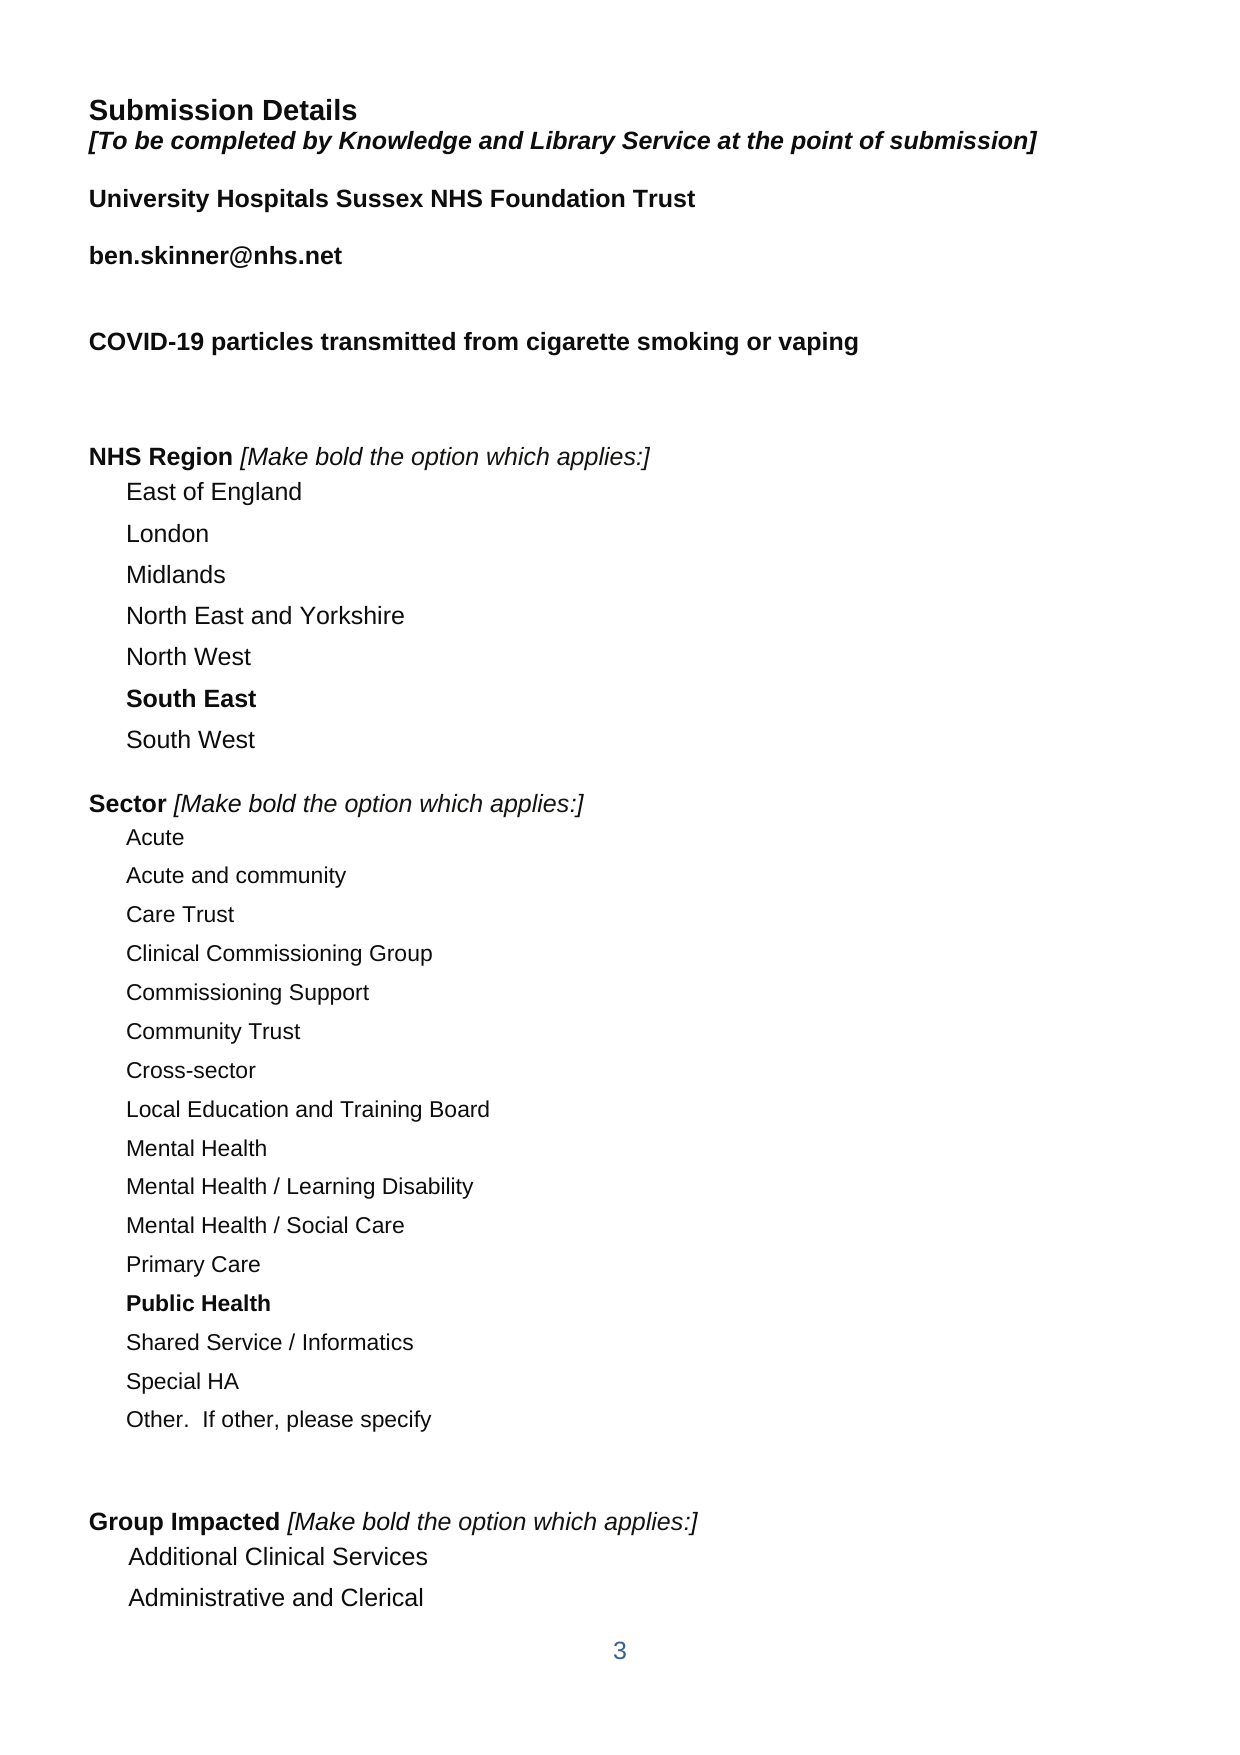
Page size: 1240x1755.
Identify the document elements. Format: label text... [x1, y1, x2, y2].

text COVID-19 particles transmitted from cigarette smoking or vaping [89, 327, 1151, 356]
text Group Impacted [Make bold the option which applies:] [89, 1507, 1151, 1535]
text South East [126, 684, 1151, 712]
text Acute [126, 824, 1151, 850]
text Submission Details [89, 93, 1151, 126]
text Care Trust [126, 901, 1151, 928]
text South West [126, 725, 1151, 754]
text Acute and community [126, 862, 1151, 889]
text Administrative and Clerical [128, 1583, 1151, 1612]
text Mental Health [126, 1134, 1151, 1161]
text University Hospitals Sussex NHS Foundation Trust [89, 184, 1151, 212]
text Midlands [126, 560, 1151, 589]
text Other. If other, please specify [126, 1406, 1151, 1433]
text Community Trust [126, 1018, 1151, 1044]
text North East and Yorkshire [126, 601, 1151, 630]
text Commissioning Support [126, 979, 1151, 1005]
text Special HA [126, 1368, 1151, 1394]
text Mental Health / Learning Disability [126, 1173, 1151, 1200]
text East of England [126, 477, 1151, 506]
text ben.skinner@nhs.net [89, 241, 1151, 270]
text London [126, 519, 1151, 547]
text Primary Care [126, 1251, 1151, 1277]
text Public Health [126, 1290, 1151, 1316]
text Local Education and Training Board [126, 1096, 1151, 1122]
text NHS Region [Make bold the option which applies:] [89, 442, 1151, 471]
text Cross-sector [126, 1057, 1151, 1083]
text North West [126, 642, 1151, 671]
text [To be completed by Knowledge and Library Service at the point of submission] [89, 126, 1151, 155]
text Sector [Make bold the option which applies:] [89, 789, 1151, 817]
text Additional Clinical Services [128, 1542, 1151, 1570]
text Mental Health / Social Care [126, 1212, 1151, 1238]
text Shared Service / Informatics [126, 1329, 1151, 1355]
text Clinical Commissioning Group [126, 940, 1151, 967]
